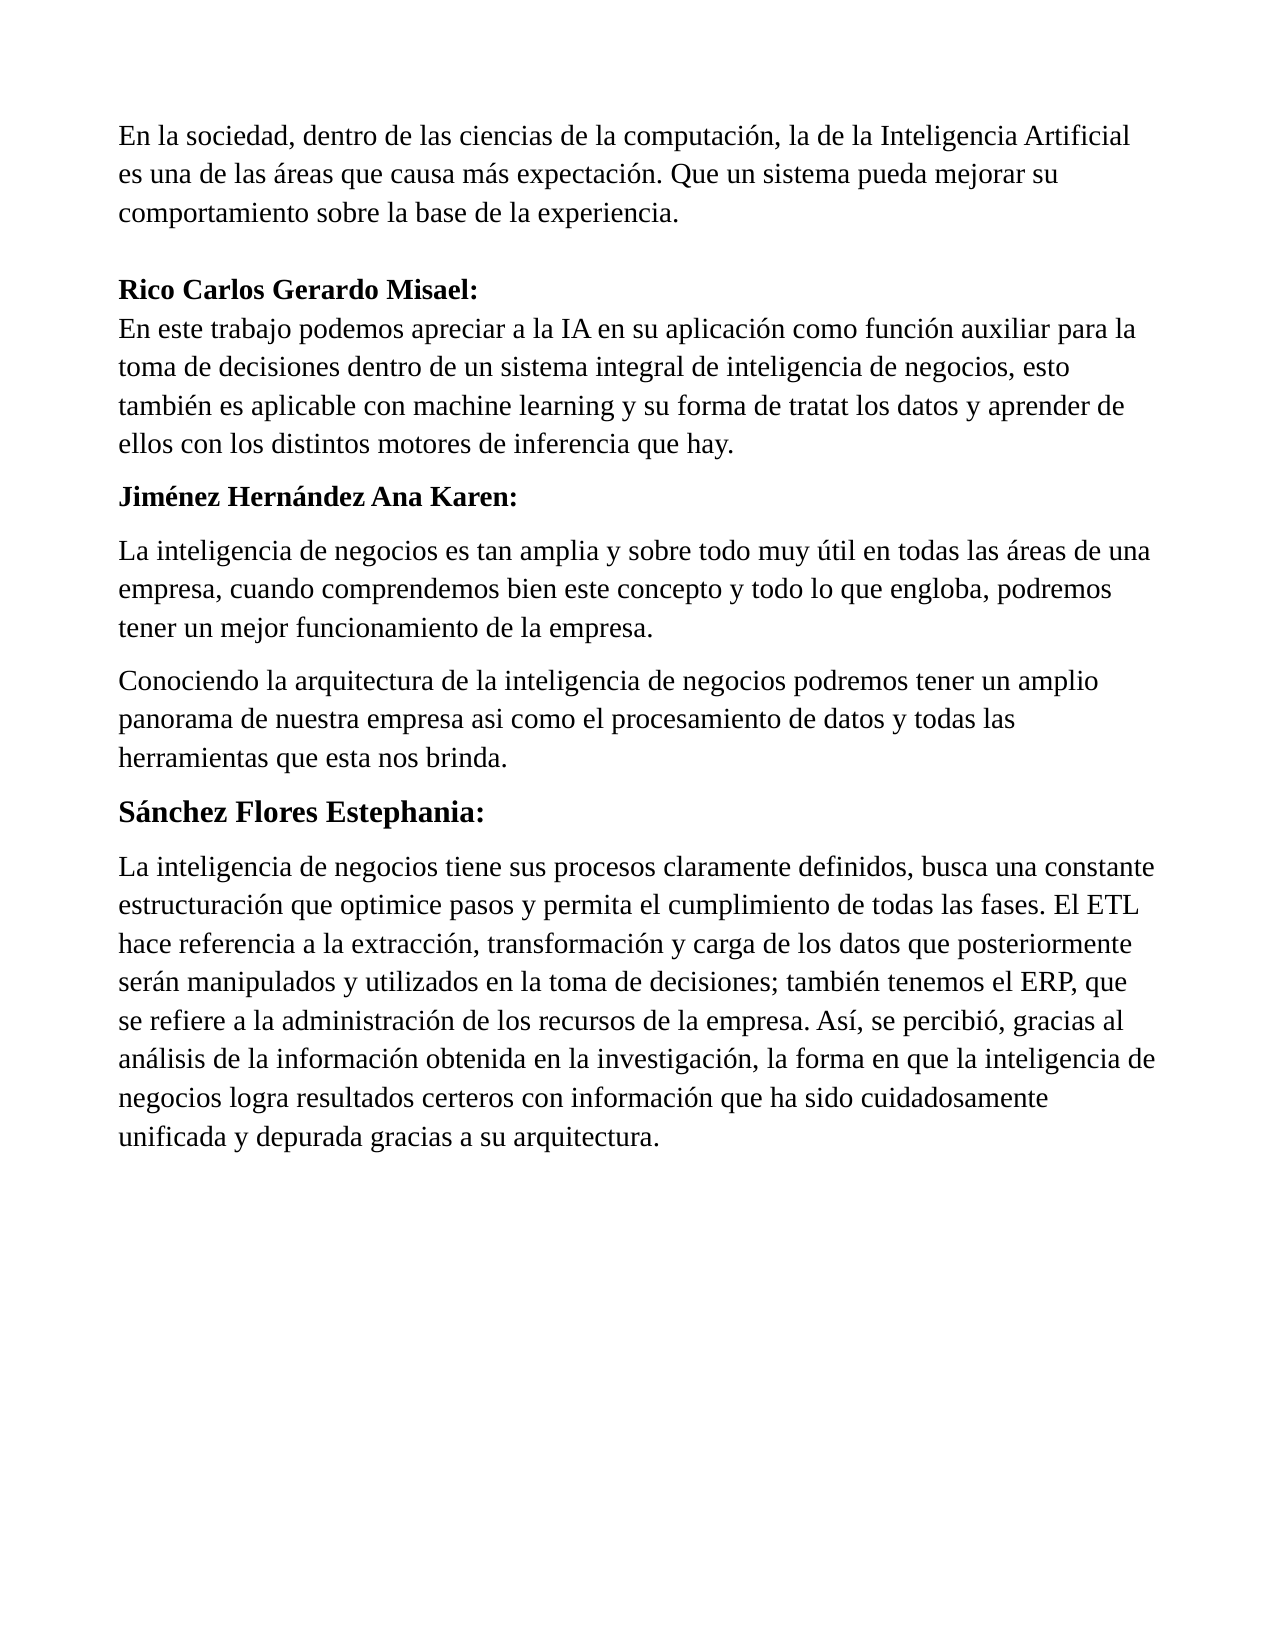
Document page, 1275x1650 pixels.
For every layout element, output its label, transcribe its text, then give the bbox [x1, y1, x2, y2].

text Conociendo la arquitectura de la inteligencia de negocios podremos tener un amplio panorama de nuestra empresa asi como el procesamiento de datos y todas las herramientas que esta nos brinda. [118, 663, 1157, 773]
text Sánchez Flores Estephania: [118, 793, 1157, 829]
text Jiménez Hernández Ana Karen: [118, 479, 1157, 513]
text La inteligencia de negocios tiene sus procesos claramente definidos, busca una constante estructuración que optimice pasos y permita el cumplimiento de todas las fases. El ETL hace referencia a la extracción, transformación y carga de los datos que posteriormente serán manipulados y utilizados en la toma de decisiones; también tenemos el ERP, que se refiere a la administración de los recursos de la empresa. Así, se percibió, gracias al análisis de la información obtenida en la investigación, la forma en que la inteligencia de negocios logra resultados certeros con información que ha sido cuidadosamente unificada y depurada gracias a su arquitectura. [118, 849, 1157, 1152]
text La inteligencia de negocios es tan amplia y sobre todo muy útil en todas las áreas de una empresa, cuando comprendemos bien este concepto y todo lo que engloba, podremos tener un mejor funcionamiento de la empresa. [118, 533, 1157, 643]
text En la sociedad, dentro de las ciencias de la computación, la de la Inteligencia Artificial es una de las áreas que causa más expectación. Que un sistema pueda mejorar su comportamiento sobre la base de la experiencia. Rico Carlos Gerardo Misael: En este trabajo podemos apreciar a la IA en su aplicación como función auxiliar para la toma de decisiones dentro de un sistema integral de inteligencia de negocios, esto también es aplicable con machine learning y su forma de tratat los datos y aprender de ellos con los distintos motores de inferencia que hay. [118, 118, 1157, 460]
